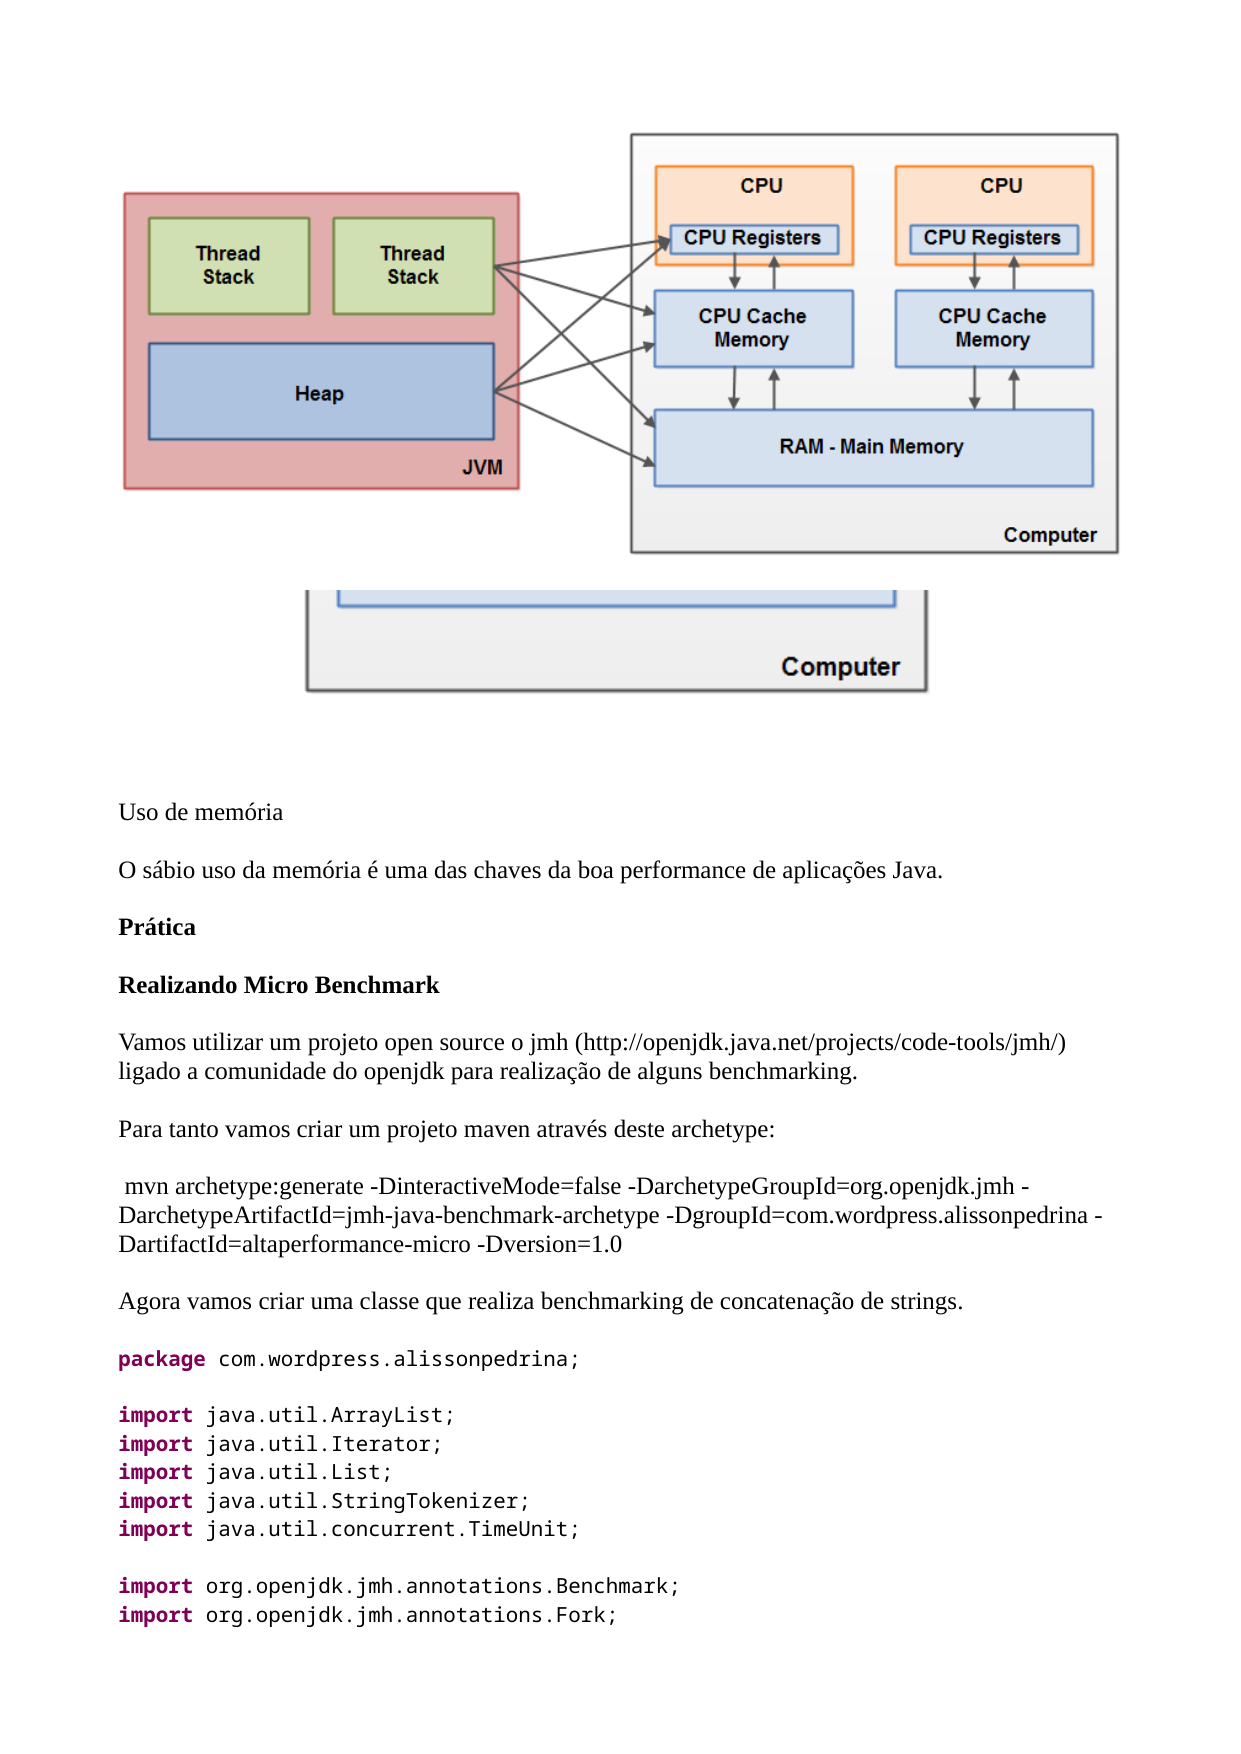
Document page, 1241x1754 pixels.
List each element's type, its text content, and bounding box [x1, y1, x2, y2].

text Vamos utilizar um projeto open source o jmh (http://openjdk.java.net/projects/code-tools/jmh/) ligado a comunidade do openjdk para realização de alguns benchmarking. [118, 1027, 1122, 1085]
text O sábio uso da memória é uma das chaves da boa performance de aplicações Java. [118, 855, 1122, 884]
text import java.util.List; [118, 1457, 1122, 1486]
text import org.openjdk.jmh.annotations.Benchmark; [118, 1571, 1122, 1600]
text Prática [118, 912, 1122, 941]
text Realizando Micro Benchmark [118, 970, 1122, 999]
text Para tanto vamos criar um projeto maven através deste archetype: [118, 1114, 1122, 1142]
text import java.util.ArrayList; [118, 1401, 1122, 1429]
text package com.wordpress.alissonpedrina; [118, 1344, 1122, 1372]
text Uso de memória [118, 797, 1122, 826]
text import java.util.concurrent.TimeUnit; [118, 1514, 1122, 1543]
text import java.util.StringTokenizer; [118, 1486, 1122, 1514]
text import org.openjdk.jmh.annotations.Fork; [118, 1600, 1122, 1628]
picture [118, 118, 1123, 740]
text Agora vamos criar uma classe que realiza benchmarking de concatenação de strings. [118, 1286, 1122, 1315]
text mvn archetype:generate -DinteractiveMode=false -DarchetypeGroupId=org.openjdk.jmh -DarchetypeArtifactId=jmh-java-benchmark-archetype -DgroupId=com.wordpress.alissonpedrina -DartifactId=altaperformance-micro -Dversion=1.0 [118, 1171, 1122, 1257]
text import java.util.Iterator; [118, 1429, 1122, 1457]
